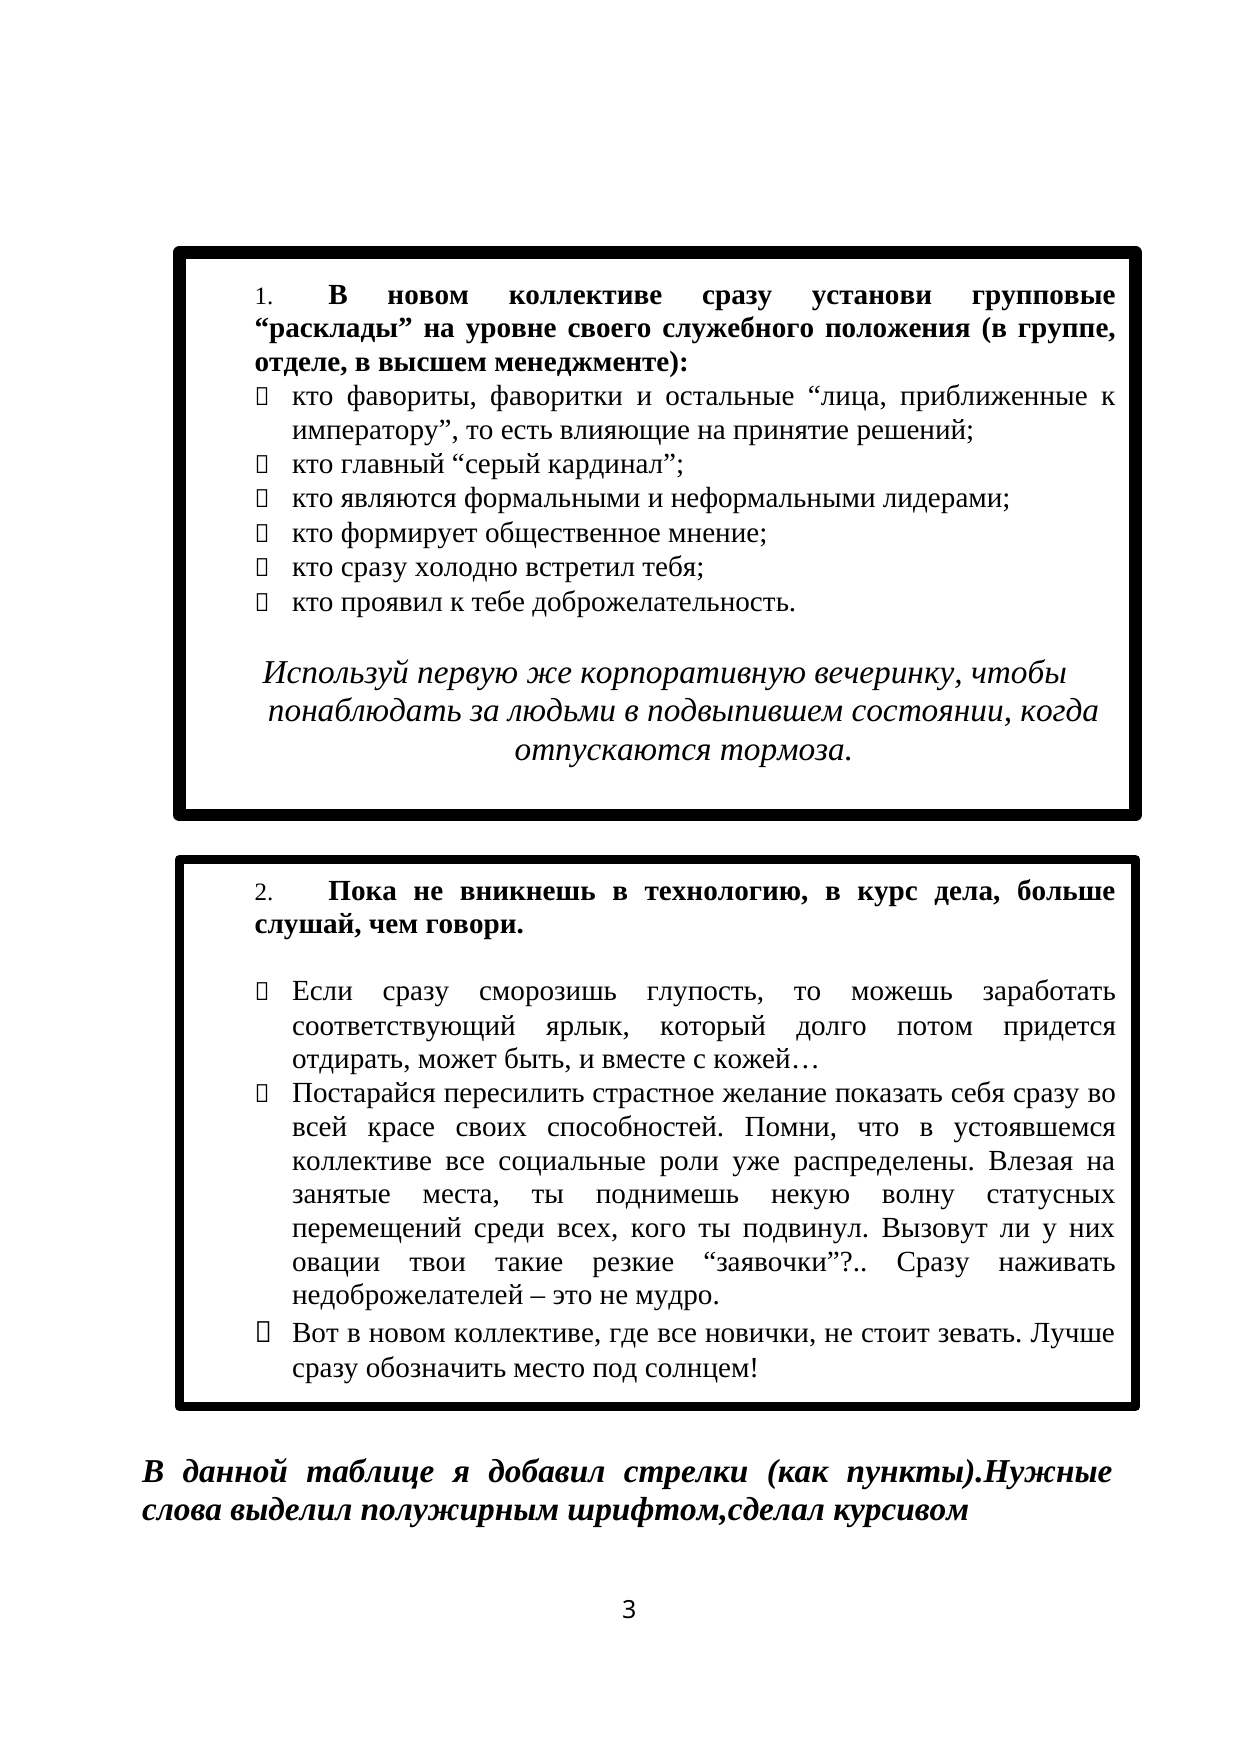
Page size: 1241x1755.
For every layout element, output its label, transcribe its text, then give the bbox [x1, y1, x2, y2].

text В данной таблице я добавил стрелки (как пункты).Нужные слова выделил полужирным шрифтом,сделал курсивом [142, 1451, 1116, 1528]
